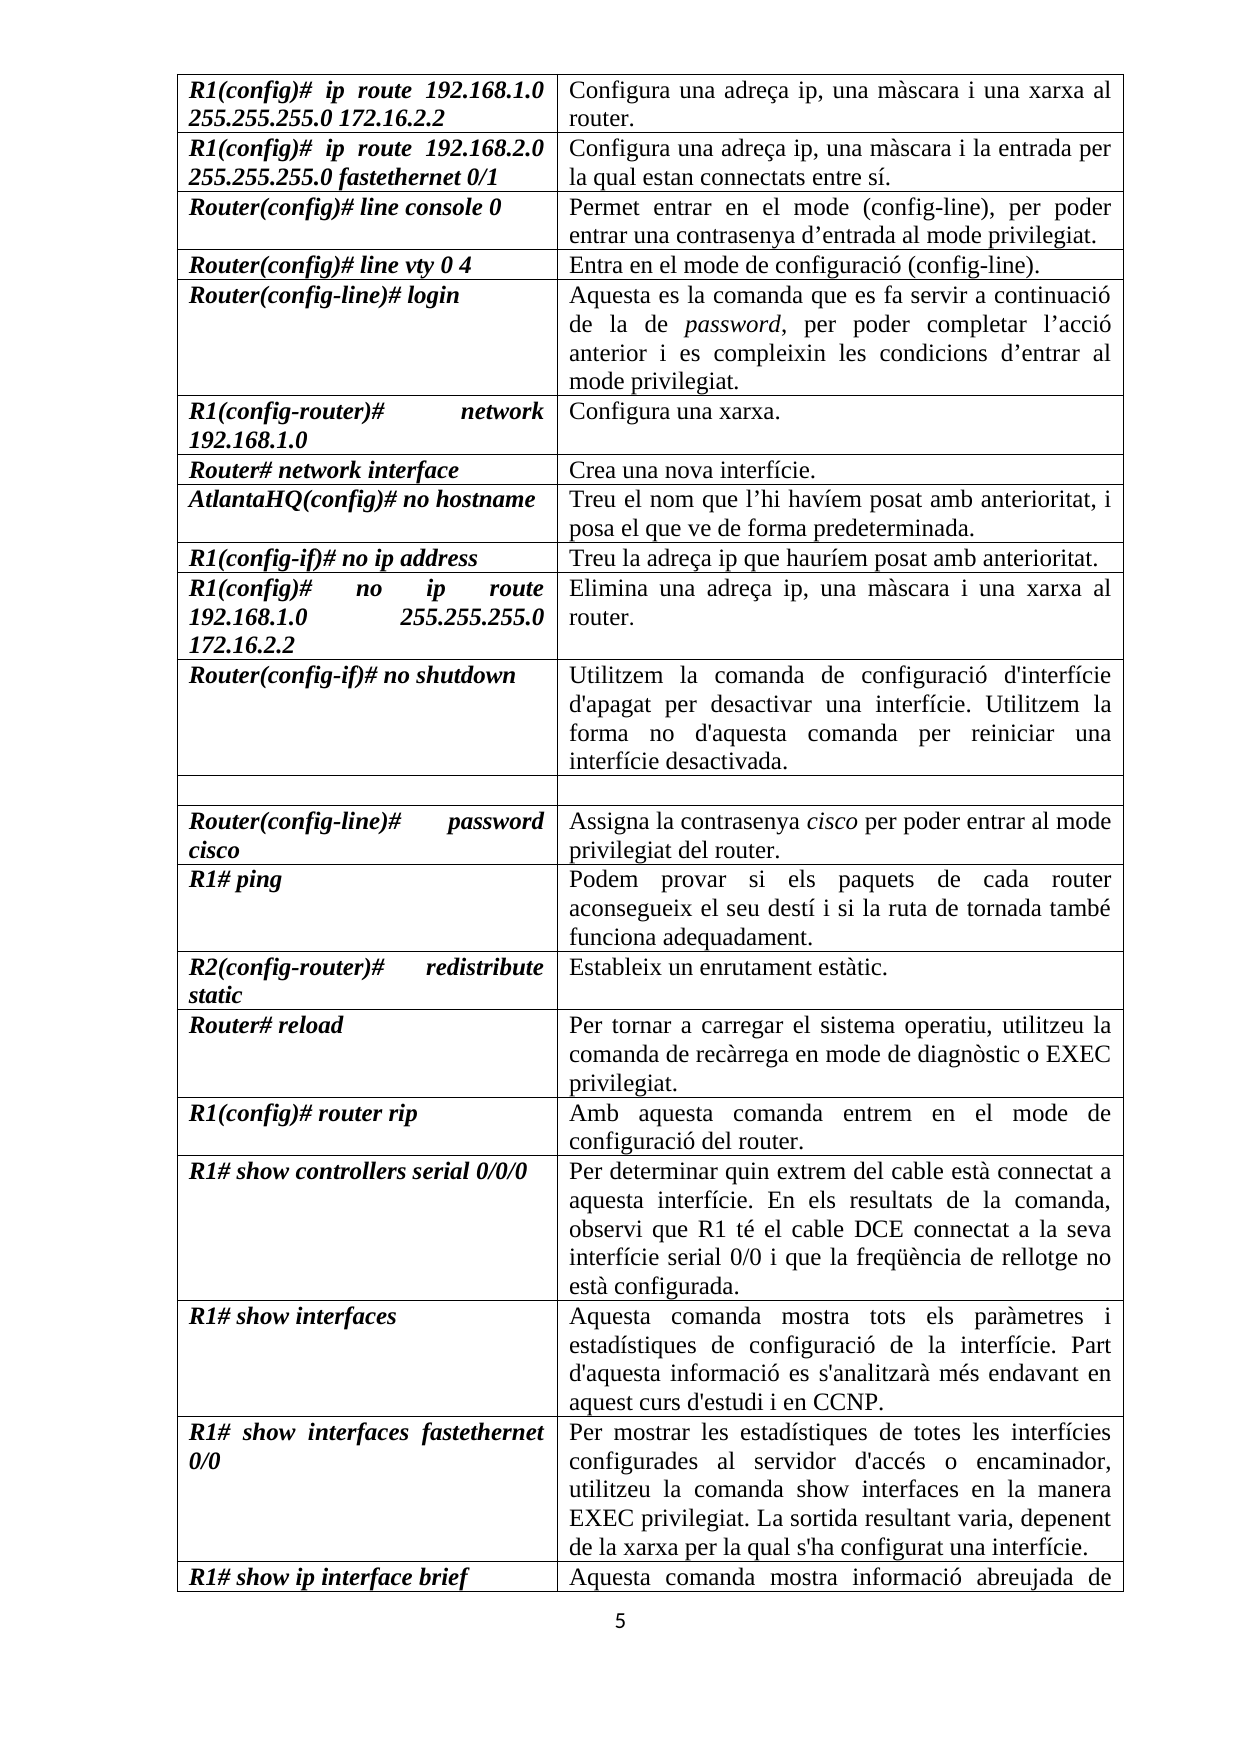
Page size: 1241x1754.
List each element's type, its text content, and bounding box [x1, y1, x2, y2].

table_cell AtlantaHQ(config)# no hostname [178, 485, 557, 542]
table_cell Amb aquesta comanda entrem en el mode de configuració del router. [558, 1098, 1123, 1155]
table_cell R1(config)# ip route 192.168.2.0 255.255.255.0 fastethernet 0/1 [178, 133, 557, 191]
table_cell R1(config-if)# no ip address [178, 543, 557, 572]
table_cell Treu el nom que l’hi havíem posat amb anterioritat, i posa el que ve de forma predeterminada. [558, 485, 1123, 542]
table_cell R1# ping [178, 865, 557, 951]
table_cell R1# show ip interface brief [178, 1562, 557, 1591]
table_cell Router(config-line)# password cisco [178, 806, 557, 863]
table_cell Assigna la contrasenya cisco per poder entrar al mode privilegiat del router. [558, 806, 1123, 863]
table_cell R1(config)# no ip route 192.168.1.0 255.255.255.0 172.16.2.2 [178, 573, 557, 659]
table_cell [178, 776, 557, 805]
table_cell Estableix un enrutament estàtic. [558, 952, 1123, 1009]
table_cell Router# network interface [178, 455, 557, 483]
table_cell R1# show interfaces fastethernet 0/0 [178, 1417, 557, 1561]
table_cell Router(config)# line console 0 [178, 192, 557, 249]
table_cell R1# show interfaces [178, 1301, 557, 1416]
table_cell Configura una xarxa. [558, 396, 1123, 454]
table_cell Per mostrar les estadístiques de totes les interfícies configurades al servidor d'accés o encaminador, utilitzeu la comanda show interfaces en la manera EXEC privilegiat. La sortida resultant varia, depenent de la xarxa per la qual s'ha configurat una interfície. [558, 1417, 1123, 1561]
table_cell Router(config-if)# no shutdown [178, 660, 557, 775]
table_cell Per tornar a carregar el sistema operatiu, utilitzeu la comanda de recàrrega en mode de diagnòstic o EXEC privilegiat. [558, 1010, 1123, 1097]
table_cell Aquesta es la comanda que es fa servir a continuació de la de password, per poder completar l’acció anterior i es compleixin les condicions d’entrar al mode privilegiat. [558, 280, 1123, 395]
table_cell Treu la adreça ip que hauríem posat amb anterioritat. [558, 543, 1123, 572]
table_cell [558, 776, 1123, 805]
table_cell Configura una adreça ip, una màscara i la entrada per la qual estan connectats entre sí. [558, 133, 1123, 191]
table_cell Elimina una adreça ip, una màscara i una xarxa al router. [558, 573, 1123, 659]
table_cell Podem provar si els paquets de cada router aconsegueix el seu destí i si la ruta de tornada també funciona adequadament. [558, 865, 1123, 951]
table_cell Entra en el mode de configuració (config-line). [558, 250, 1123, 279]
table_cell Permet entrar en el mode (config-line), per poder entrar una contrasenya d’entrada al mode privilegiat. [558, 192, 1123, 249]
table_cell Per determinar quin extrem del cable està connectat a aquesta interfície. En els resultats de la comanda, observi que R1 té el cable DCE connectat a la seva interfície serial 0/0 i que la freqüència de rellotge no està configurada. [558, 1156, 1123, 1300]
table_cell Crea una nova interfície. [558, 455, 1123, 483]
table_cell R1# show controllers serial 0/0/0 [178, 1156, 557, 1300]
table_cell Router(config)# line vty 0 4 [178, 250, 557, 279]
table_cell R2(config-router)# redistribute static [178, 952, 557, 1009]
table_cell Utilitzem la comanda de configuració d'interfície d'apagat per desactivar una interfície. Utilitzem la forma no d'aquesta comanda per reiniciar una interfície desactivada. [558, 660, 1123, 775]
table_cell Aquesta comanda mostra informació abreujada de [558, 1562, 1123, 1591]
table_cell R1(config)# ip route 192.168.1.0 255.255.255.0 172.16.2.2 [178, 75, 557, 132]
table_cell Aquesta comanda mostra tots els paràmetres i estadístiques de configuració de la interfície. Part d'aquesta informació es s'analitzarà més endavant en aquest curs d'estudi i en CCNP. [558, 1301, 1123, 1416]
table_cell R1(config-router)# network 192.168.1.0 [178, 396, 557, 454]
table_cell Router# reload [178, 1010, 557, 1097]
table_cell R1(config)# router rip [178, 1098, 557, 1155]
table_cell Configura una adreça ip, una màscara i una xarxa al router. [558, 75, 1123, 132]
table_cell Router(config-line)# login [178, 280, 557, 395]
